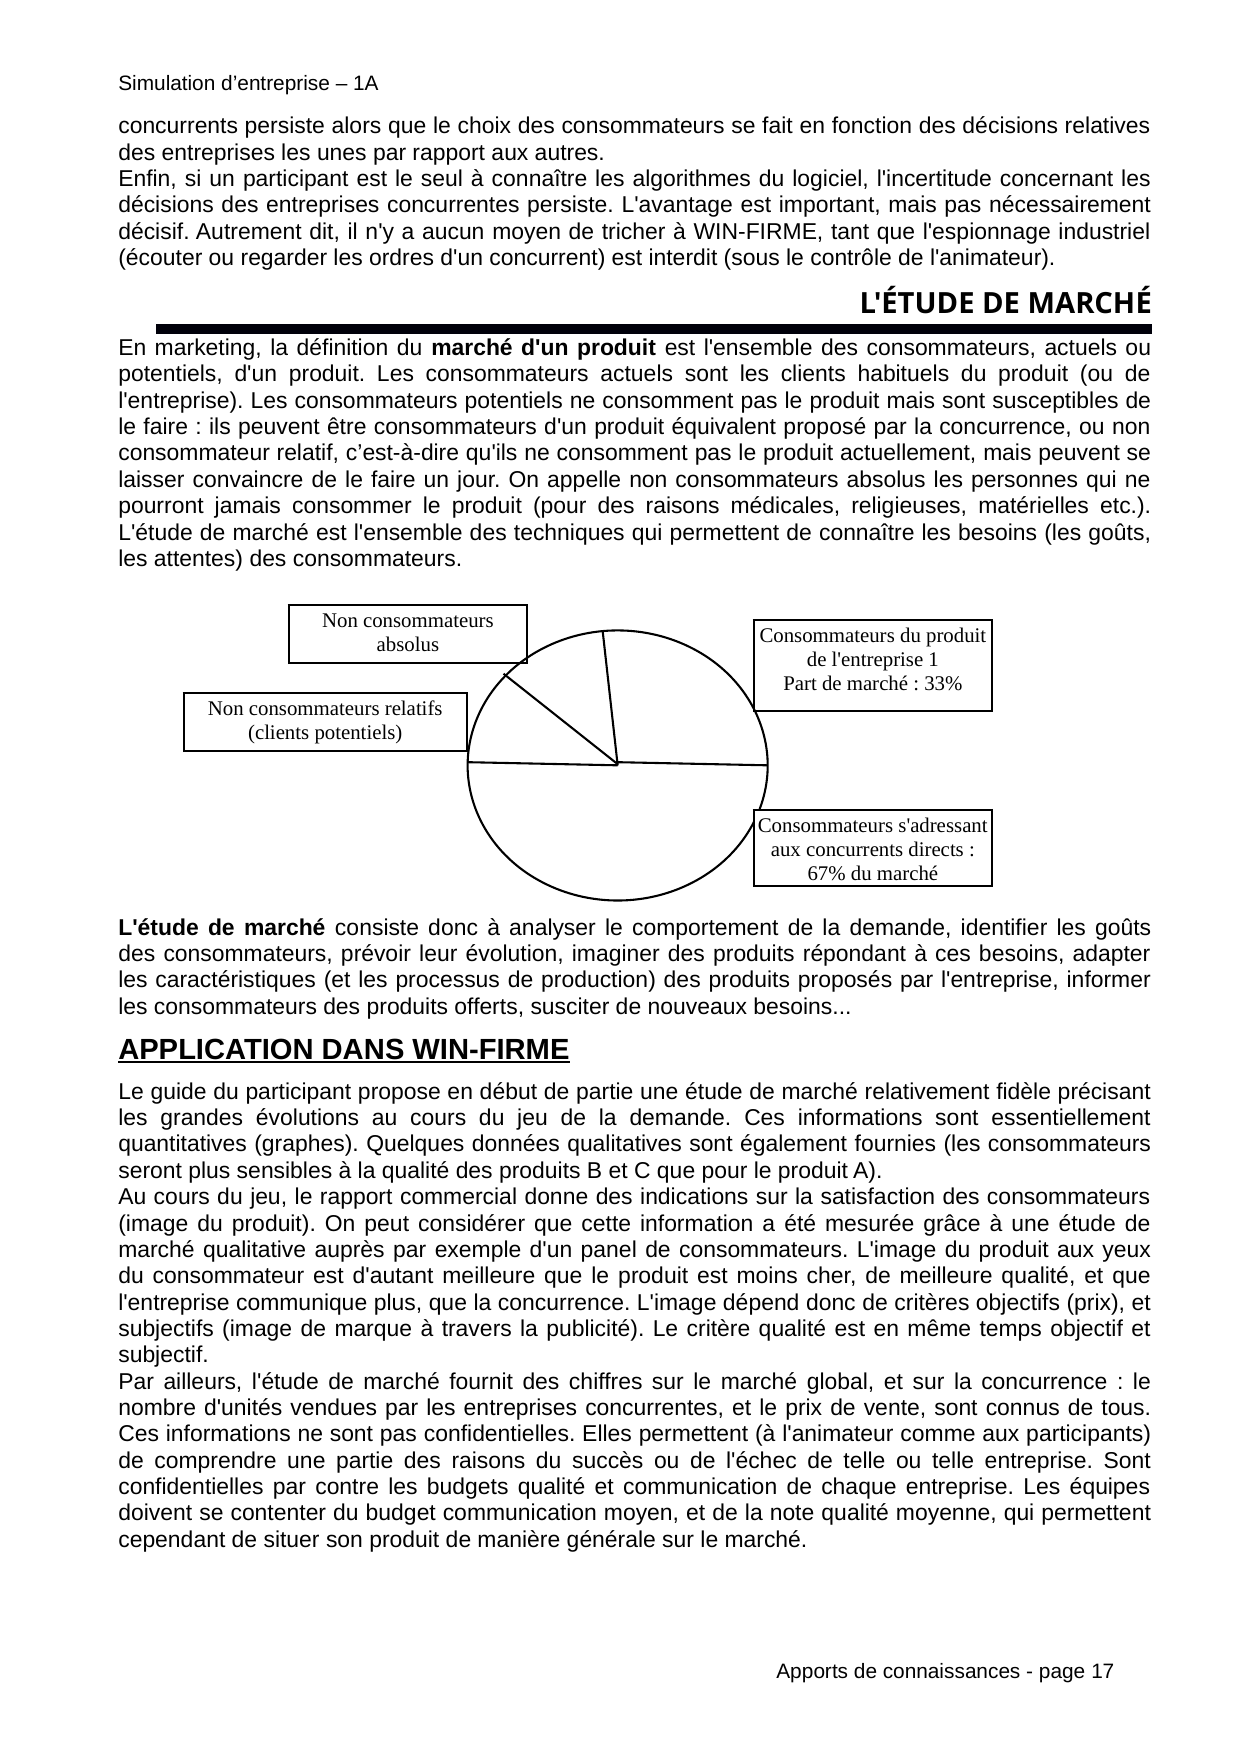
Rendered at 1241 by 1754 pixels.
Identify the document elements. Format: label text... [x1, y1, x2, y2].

text Consommateurs s'adressant aux concurrents directs : 67% du marché [757, 813, 988, 883]
text Non consommateurs absolus [292, 608, 523, 656]
text Au cours du jeu, le rapport commercial donne des indications sur la satisfaction des consommateurs (image du produit). On peut considérer que cette information a été mesurée grâce à une étude de marché qualitative auprès par exemple d'un panel de consommateurs. L'image du produit aux yeux du consommateur est d'autant meilleure que le produit est moins cher, de meilleure qualité, et que l'entreprise communique plus, que la concurrence. L'image dépend donc de critères objectifs (prix), et subjectifs (image de marque à travers la publicité). Le critère qualité est en même temps objectif et subjectif. [118, 1183, 1152, 1368]
text Enfin, si un participant est le seul à connaître les algorithmes du logiciel, l'incertitude concernant les décisions des entreprises concurrentes persiste. L'avantage est important, mais pas nécessairement décisif. Autrement dit, il n'y a aucun moyen de tricher à WIN-FIRME, tant que l'espionnage industriel (écouter ou regarder les ordres d'un concurrent) est interdit (sous le contrôle de l'animateur). [118, 165, 1152, 270]
text Non consommateurs relatifs (clients potentiels) [187, 696, 463, 744]
text L'étude de marché consiste donc à analyser le comportement de la demande, identifier les goûts des consommateurs, prévoir leur évolution, imaginer des produits répondant à ces besoins, adapter les caractéristiques (et les processus de production) des produits proposés par l'entreprise, informer les consommateurs des produits offerts, susciter de nouveaux besoins... [118, 914, 1152, 1019]
text APPLICATION DANS WIN-FIRME [118, 1032, 1152, 1065]
text En marketing, la définition du marché d'un produit est l'ensemble des consommateurs, actuels ou potentiels, d'un produit. Les consommateurs actuels sont les clients habituels du produit (ou de l'entreprise). Les consommateurs potentiels ne consomment pas le produit mais sont susceptibles de le faire : ils peuvent être consommateurs d'un produit équivalent proposé par la concurrence, ou non consommateur relatif, c’est-à-dire qu'ils ne consomment pas le produit actuellement, mais peuvent se laisser convaincre de le faire un jour. On appelle non consommateurs absolus les personnes qui ne pourront jamais consommer le produit (pour des raisons médicales, religieuses, matérielles etc.). L'étude de marché est l'ensemble des techniques qui permettent de connaître les besoins (les goûts, les attentes) des consommateurs. [118, 334, 1152, 571]
text Le guide du participant propose en début de partie une étude de marché relativement fidèle précisant les grandes évolutions au cours du jeu de la demande. Ces informations sont essentiellement quantitatives (graphes). Quelques données qualitatives sont également fournies (les consommateurs seront plus sensibles à la qualité des produits B et C que pour le produit A). [118, 1078, 1152, 1183]
text Part de marché : 33% [757, 671, 988, 695]
text Par ailleurs, l'étude de marché fournit des chiffres sur le marché global, et sur la concurrence : le nombre d'unités vendues par les entreprises concurrentes, et le prix de vente, sont connus de tous. Ces informations ne sont pas confidentielles. Elles permettent (à l'animateur comme aux participants) de comprendre une partie des raisons du succès ou de l'échec de telle ou telle entreprise. Sont confidentielles par contre les budgets qualité et communication de chaque entreprise. Les équipes doivent se contenter du budget communication moyen, et de la note qualité moyenne, qui permettent cependant de situer son produit de manière générale sur le marché. [118, 1368, 1152, 1552]
text concurrents persiste alors que le choix des consommateurs se fait en fonction des décisions relatives des entreprises les unes par rapport aux autres. [118, 112, 1152, 165]
text Consommateurs du produit de l'entreprise 1 [757, 623, 988, 671]
subtitle L'ÉTUDE DE MARCHé [156, 283, 1152, 324]
